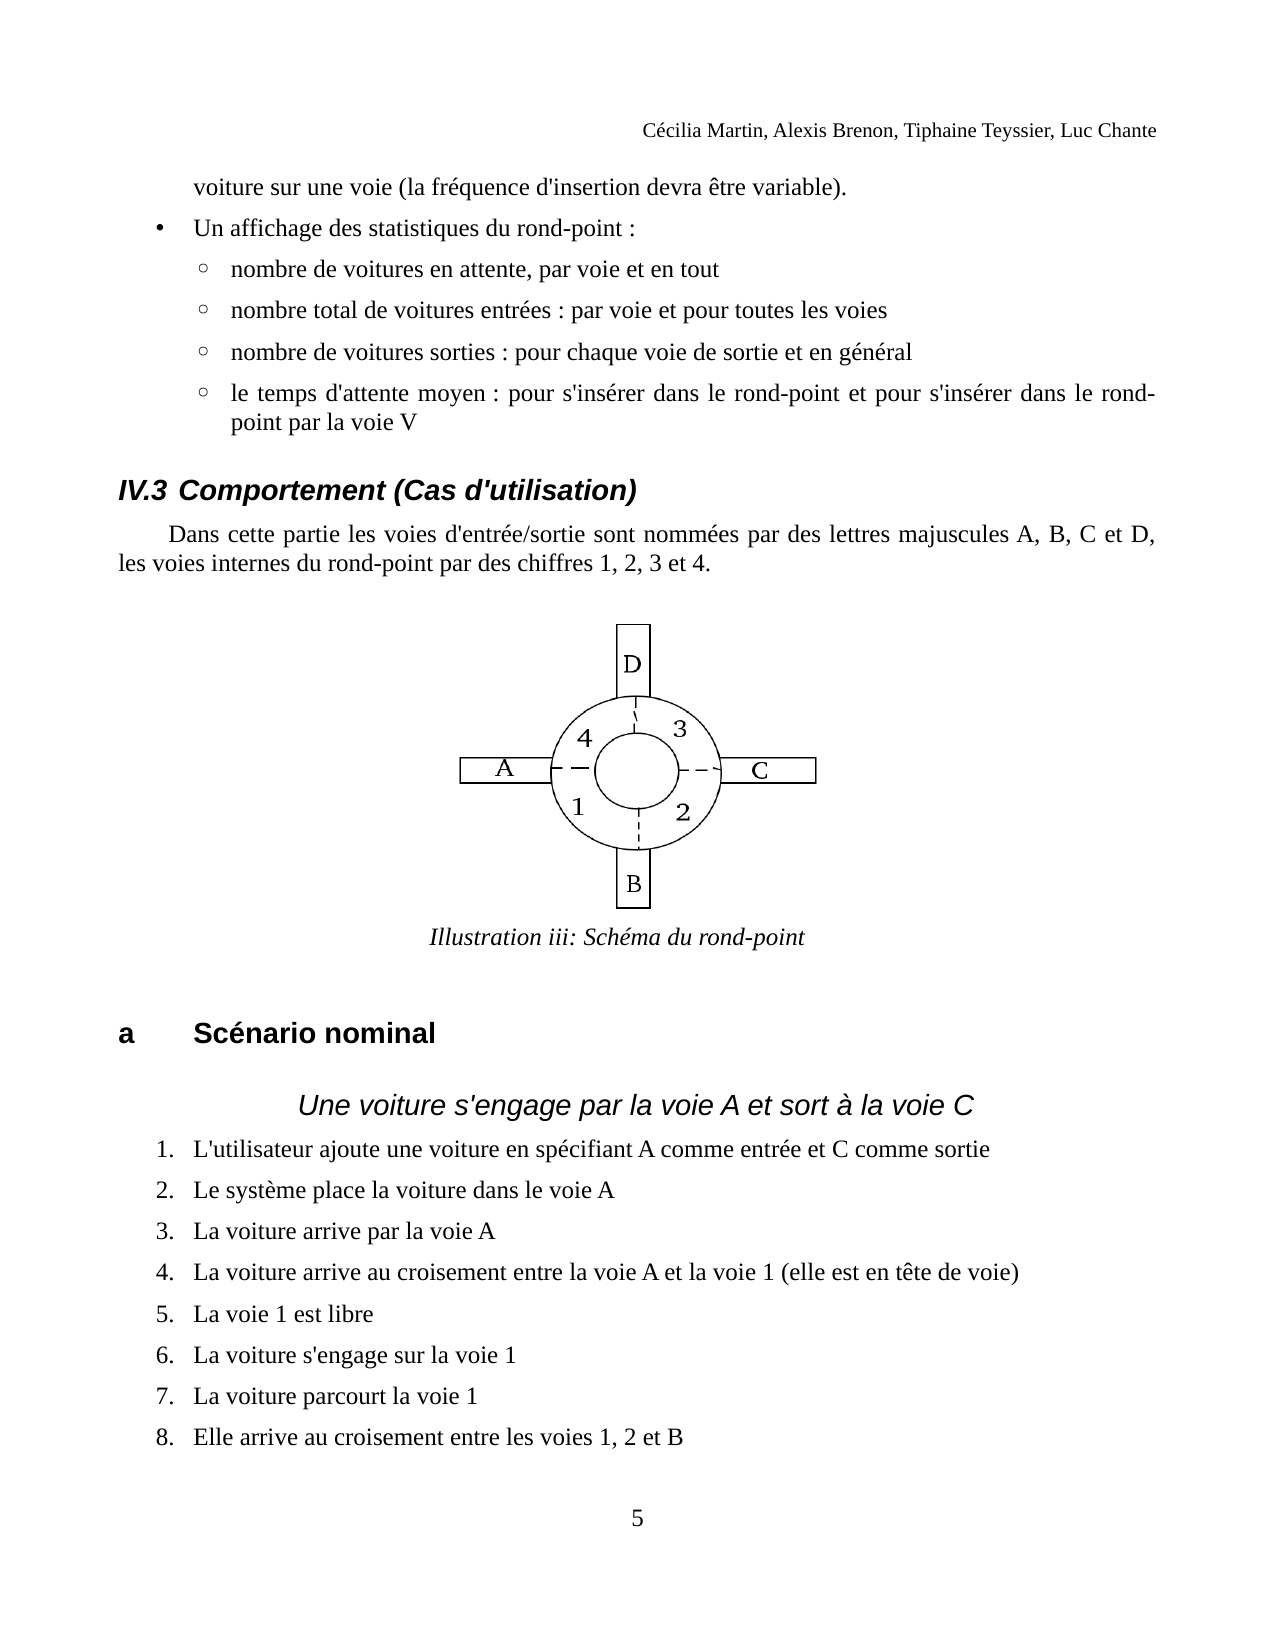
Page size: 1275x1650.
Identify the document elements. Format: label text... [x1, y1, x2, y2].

list La voiture s'engage sur la voie 1 [156, 1340, 1157, 1369]
subtitle Une voiture s'engage par la voie A et sort à la voie C [118, 1088, 1157, 1121]
text Dans cette partie les voies d'entrée/sortie sont nommées par des lettres majuscules A, B, C et D, les voies internes du rond-point par des chiffres 1, 2, 3 et 4. [118, 519, 1157, 576]
text Illustration iii: Schéma du rond-point [429, 922, 846, 950]
list voiture sur une voie (la fréquence d'insertion devra être variable). [156, 172, 1157, 200]
subtitle Comportement (Cas d'utilisation) [118, 473, 1157, 506]
list nombre de voitures sorties : pour chaque voie de sortie et en général [193, 337, 1157, 365]
list L'utilisateur ajoute une voiture en spécifiant A comme entrée et C comme sortie [156, 1134, 1157, 1162]
list La voie 1 est libre [156, 1299, 1157, 1327]
list La voiture arrive par la voie A [156, 1216, 1157, 1245]
list La voiture arrive au croisement entre la voie A et la voie 1 (elle est en tête de voie) [156, 1257, 1157, 1286]
subtitle Scénario nominal [118, 1017, 1157, 1050]
list nombre de voitures en attente, par voie et en tout [193, 254, 1157, 283]
list nombre total de voitures entrées : par voie et pour toutes les voies [193, 295, 1157, 324]
picture [429, 614, 847, 922]
list le temps d'attente moyen : pour s'insérer dans le rond-point et pour s'insérer dans le rond-point par la voie V [193, 378, 1157, 435]
list Le système place la voiture dans le voie A [156, 1175, 1157, 1204]
list La voiture parcourt la voie 1 [156, 1381, 1157, 1410]
list Un affichage des statistiques du rond-point : [156, 213, 1157, 242]
list Elle arrive au croisement entre les voies 1, 2 et B [156, 1422, 1157, 1451]
